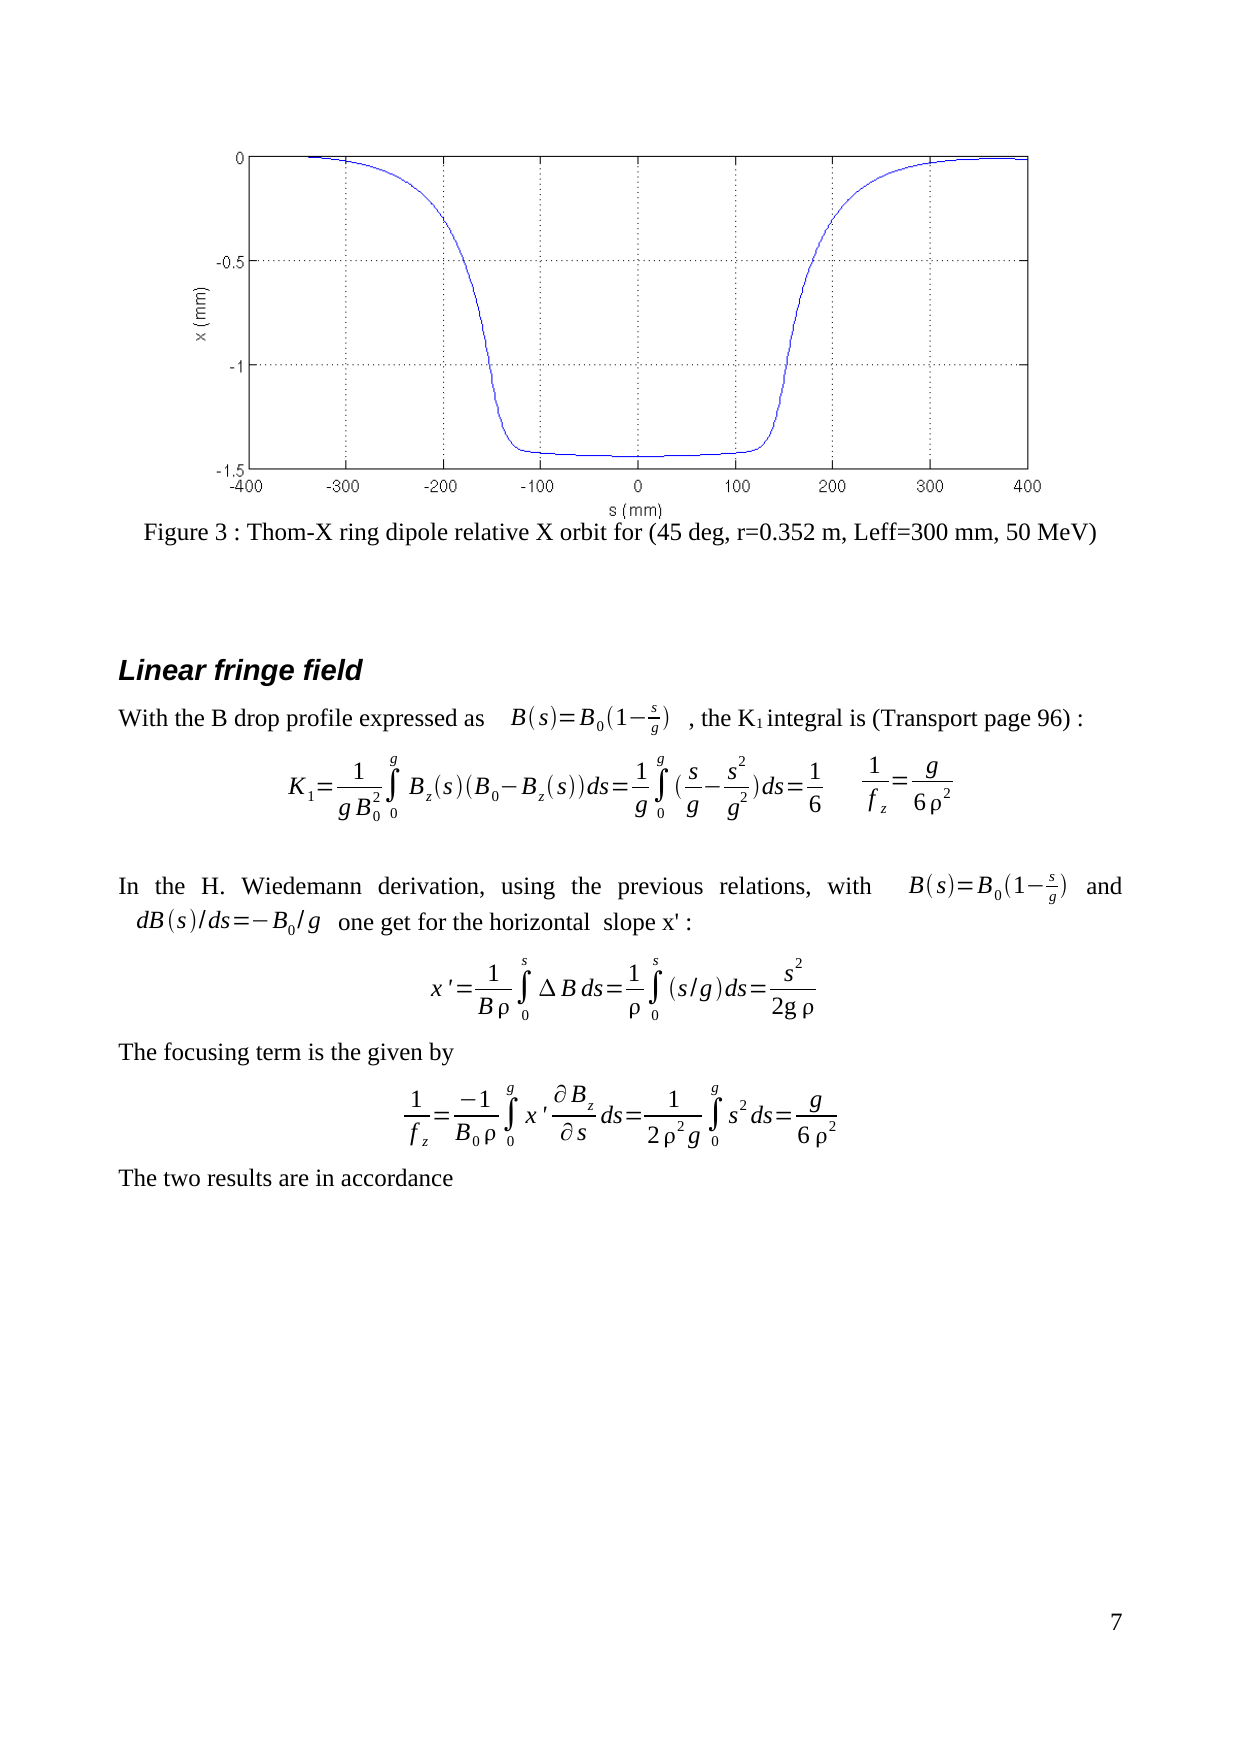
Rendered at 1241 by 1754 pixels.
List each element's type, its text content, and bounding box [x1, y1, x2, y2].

text [118, 118, 1122, 126]
subtitle Linear fringe field [118, 653, 1122, 686]
text The focusing term is the given by [118, 1038, 1122, 1065]
text Figure 3 : Thom-X ring dipole relative X orbit for (45 deg, r=0.352 m, Leff=300 mm, 50 MeV) [118, 519, 1122, 546]
text With the B drop profile expressed as , the K1 integral is (Transport page 96) : [118, 699, 1122, 737]
text In the H. Wiedemann derivation, using the previous relations, with and one get for the horizontal slope x' : [118, 867, 1122, 939]
picture [118, 126, 1123, 519]
text The two results are in accordance [118, 1164, 1122, 1192]
